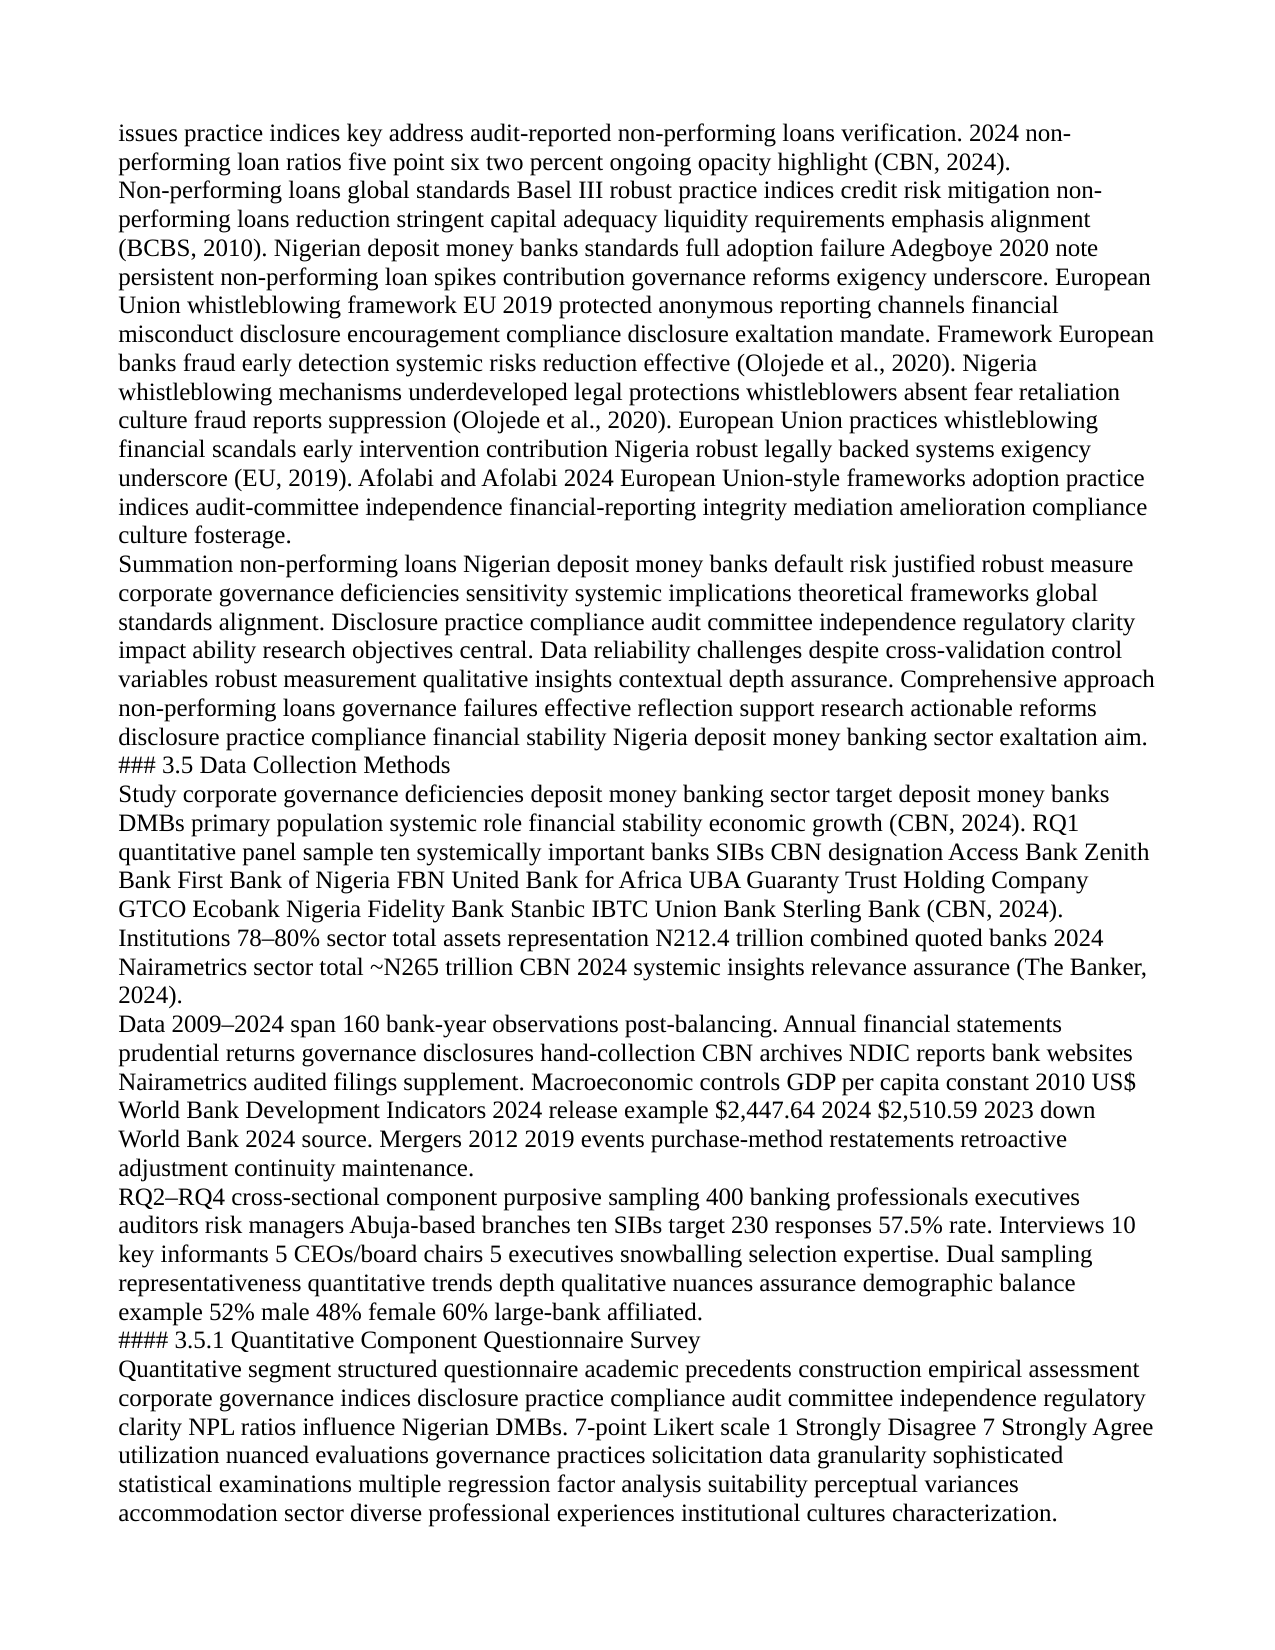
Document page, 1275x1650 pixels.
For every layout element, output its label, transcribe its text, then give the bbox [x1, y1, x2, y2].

text Data 2009–2024 span 160 bank-year observations post-balancing. Annual financial statements prudential returns governance disclosures hand-collection CBN archives NDIC reports bank websites Nairametrics audited filings supplement. Macroeconomic controls GDP per capita constant 2010 US$ World Bank Development Indicators 2024 release example $2,447.64 2024 $2,510.59 2023 down World Bank 2024 source. Mergers 2012 2019 events purchase-method restatements retroactive adjustment continuity maintenance. [118, 1009, 1157, 1182]
text Summation non-performing loans Nigerian deposit money banks default risk justified robust measure corporate governance deficiencies sensitivity systemic implications theoretical frameworks global standards alignment. Disclosure practice compliance audit committee independence regulatory clarity impact ability research objectives central. Data reliability challenges despite cross-validation control variables robust measurement qualitative insights contextual depth assurance. Comprehensive approach non-performing loans governance failures effective reflection support research actionable reforms disclosure practice compliance financial stability Nigeria deposit money banking sector exaltation aim. [118, 549, 1157, 751]
text #### 3.5.1 Quantitative Component Questionnaire Survey [118, 1326, 1157, 1354]
text Non-performing loans global standards Basel III robust practice indices credit risk mitigation non-performing loans reduction stringent capital adequacy liquidity requirements emphasis alignment (BCBS, 2010). Nigerian deposit money banks standards full adoption failure Adegboye 2020 note persistent non-performing loan spikes contribution governance reforms exigency underscore. European Union whistleblowing framework EU 2019 protected anonymous reporting channels financial misconduct disclosure encouragement compliance disclosure exaltation mandate. Framework European banks fraud early detection systemic risks reduction effective (Olojede et al., 2020). Nigeria whistleblowing mechanisms underdeveloped legal protections whistleblowers absent fear retaliation culture fraud reports suppression (Olojede et al., 2020). European Union practices whistleblowing financial scandals early intervention contribution Nigeria robust legally backed systems exigency underscore (EU, 2019). Afolabi and Afolabi 2024 European Union-style frameworks adoption practice indices audit-committee independence financial-reporting integrity mediation amelioration compliance culture fosterage. [118, 176, 1157, 549]
text issues practice indices key address audit-reported non-performing loans verification. 2024 non-performing loan ratios five point six two percent ongoing opacity highlight (CBN, 2024). [118, 118, 1157, 176]
text ### 3.5 Data Collection Methods [118, 751, 1157, 779]
text Quantitative segment structured questionnaire academic precedents construction empirical assessment corporate governance indices disclosure practice compliance audit committee independence regulatory clarity NPL ratios influence Nigerian DMBs. 7-point Likert scale 1 Strongly Disagree 7 Strongly Agree utilization nuanced evaluations governance practices solicitation data granularity sophisticated statistical examinations multiple regression factor analysis suitability perceptual variances accommodation sector diverse professional experiences institutional cultures characterization. [118, 1354, 1157, 1527]
text Study corporate governance deficiencies deposit money banking sector target deposit money banks DMBs primary population systemic role financial stability economic growth (CBN, 2024). RQ1 quantitative panel sample ten systemically important banks SIBs CBN designation Access Bank Zenith Bank First Bank of Nigeria FBN United Bank for Africa UBA Guaranty Trust Holding Company GTCO Ecobank Nigeria Fidelity Bank Stanbic IBTC Union Bank Sterling Bank (CBN, 2024). Institutions 78–80% sector total assets representation N212.4 trillion combined quoted banks 2024 Nairametrics sector total ~N265 trillion CBN 2024 systemic insights relevance assurance (The Banker, 2024). [118, 779, 1157, 1009]
text RQ2–RQ4 cross-sectional component purposive sampling 400 banking professionals executives auditors risk managers Abuja-based branches ten SIBs target 230 responses 57.5% rate. Interviews 10 key informants 5 CEOs/board chairs 5 executives snowballing selection expertise. Dual sampling representativeness quantitative trends depth qualitative nuances assurance demographic balance example 52% male 48% female 60% large-bank affiliated. [118, 1182, 1157, 1326]
